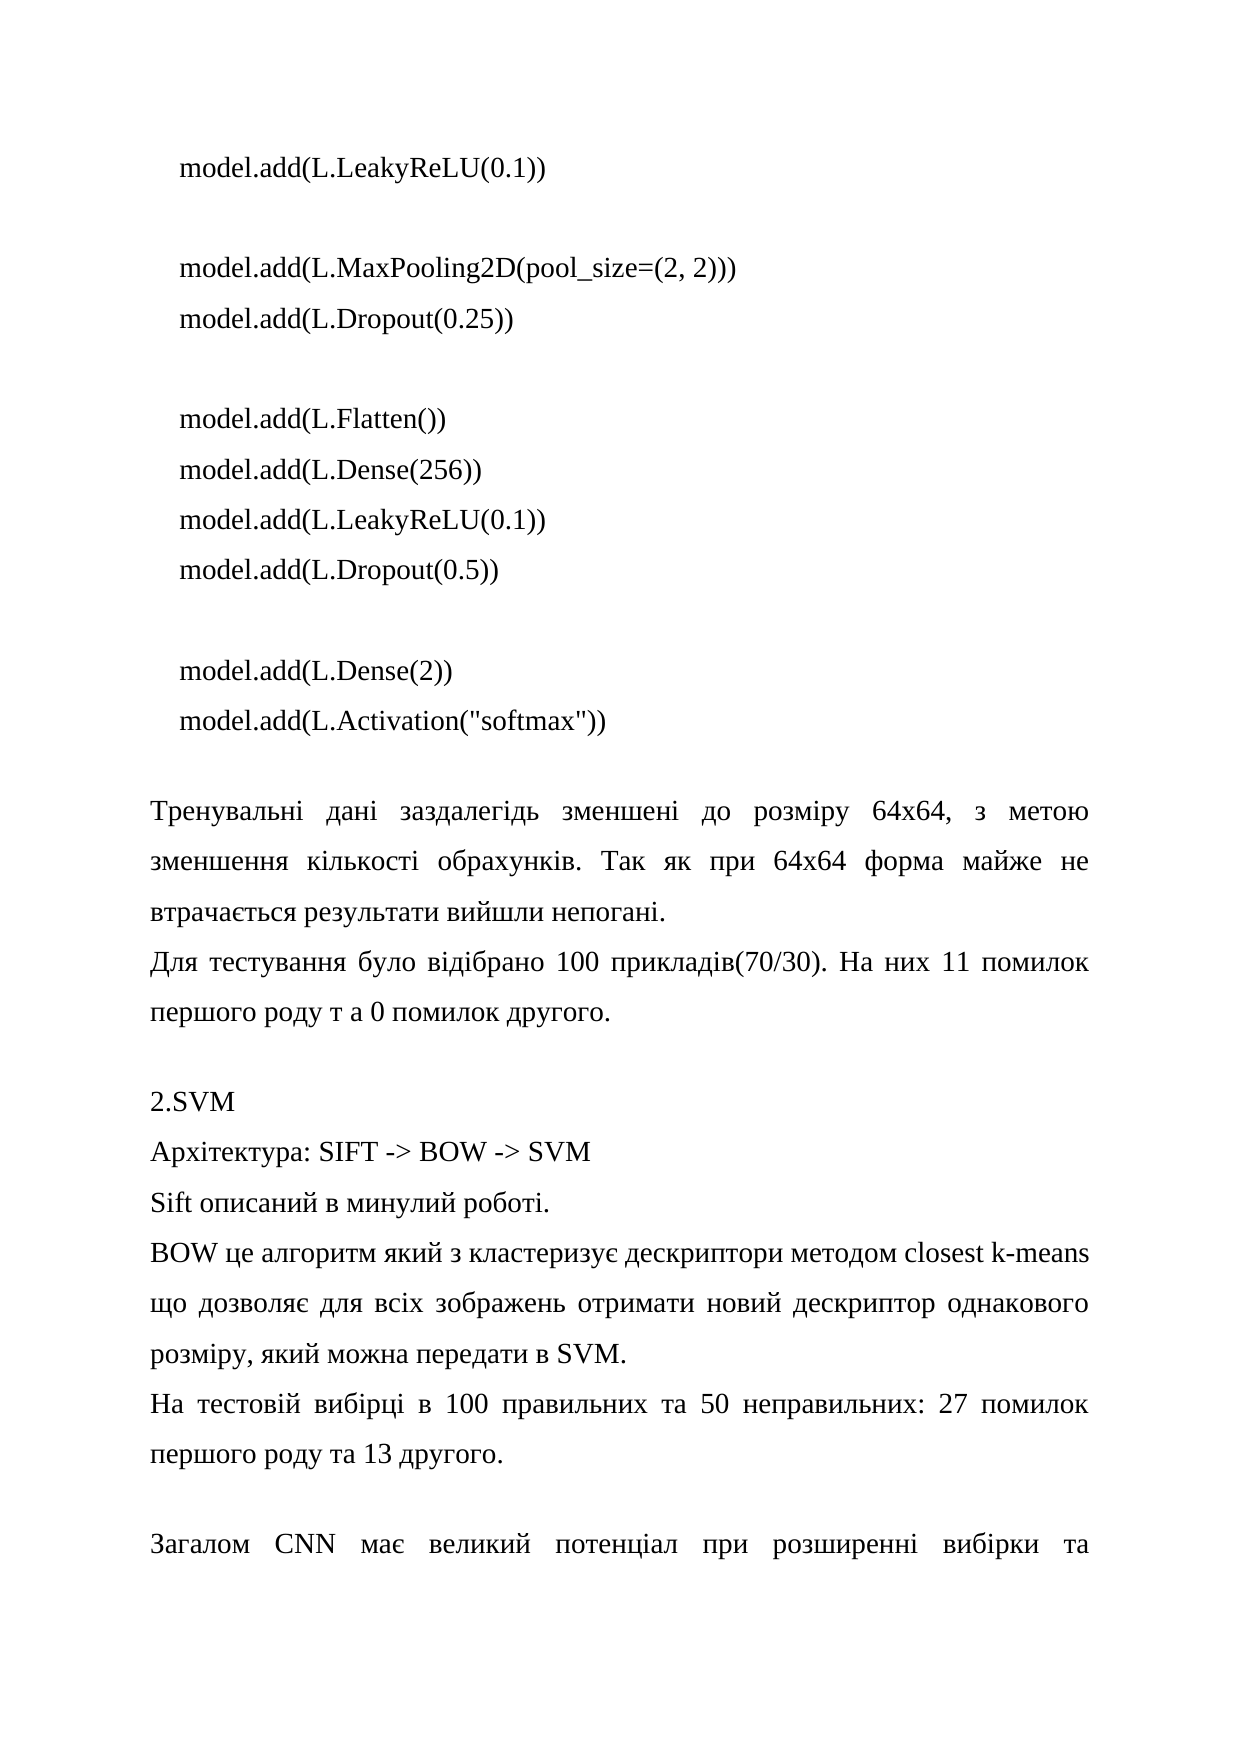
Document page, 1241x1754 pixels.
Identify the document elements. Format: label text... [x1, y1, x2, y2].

text 2.SVM [150, 1084, 1090, 1118]
text model.add(L.Dropout(0.25)) [150, 301, 1090, 334]
text model.add(L.Activation("softmax")) [150, 703, 1090, 737]
text BOW це алгоритм який з кластеризує дескриптори методом closest k-means [150, 1235, 1090, 1269]
text Sift описаний в минулий роботі. [150, 1185, 1090, 1218]
text model.add(L.Dense(2)) [150, 653, 1090, 687]
text Тренувальні дані заздалегідь зменшені до розміру 64х64, з метою зменшення кількості обрахунків. Так як при 64х64 форма майже не втрачається результати вийшли непогані. [150, 793, 1090, 927]
text Для тестування було відібрано 100 прикладів(70/30). На них 11 помилок першого роду т а 0 помилок другого. [150, 944, 1090, 1028]
text Загалом CNN має великий потенціал при розширенні вибірки та [150, 1526, 1090, 1560]
text model.add(L.Dropout(0.5)) [150, 552, 1090, 586]
text model.add(L.LeakyReLU(0.1)) [150, 502, 1090, 536]
text model.add(L.Dense(256)) [150, 452, 1090, 485]
text model.add(L.Flatten()) [150, 402, 1090, 435]
text На тестовій вибірці в 100 правильних та 50 неправильних: 27 помилок першого роду та 13 другого. [150, 1386, 1090, 1470]
text Архітектура: SIFT -> BOW -> SVM [150, 1134, 1090, 1168]
text model.add(L.LeakyReLU(0.1)) [150, 150, 1090, 183]
text model.add(L.MaxPooling2D(pool_size=(2, 2))) [150, 251, 1090, 284]
text що дозволяє для всіх зображень отримати новий дескриптор однакового розміру, який можна передати в SVM. [150, 1286, 1090, 1369]
